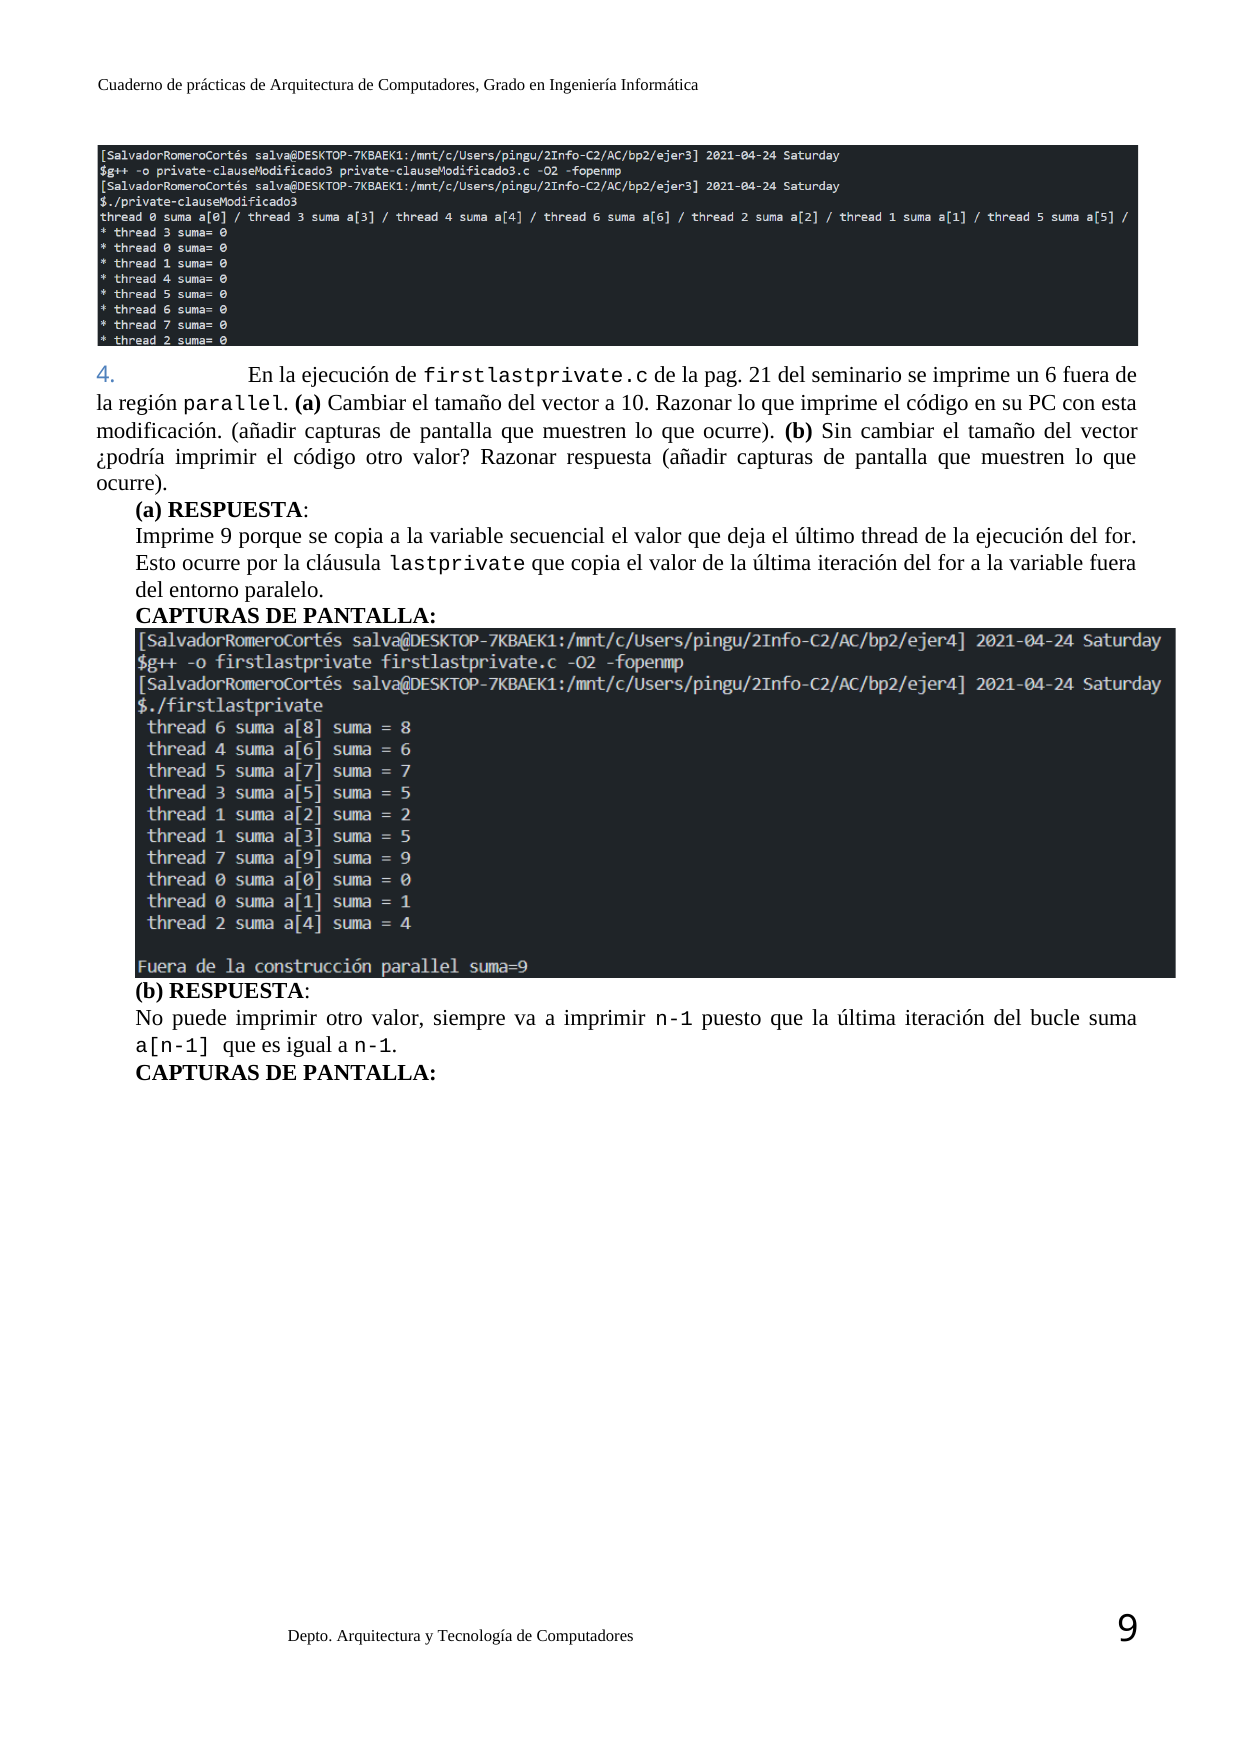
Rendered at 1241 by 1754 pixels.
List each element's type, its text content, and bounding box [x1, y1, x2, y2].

picture [97, 145, 1139, 346]
picture [135, 628, 1176, 978]
text Imprime 9 porque se copia a la variable secuencial el valor que deja el último thread de la ejecución del for. Esto ocurre por la cláusula lastprivate que copia el valor de la última iteración del for a la variable fuera del entorno paralelo. [135, 522, 1138, 602]
list En la ejecución de firstlastprivate.c de la pag. 21 del seminario se imprime un 6 fuera de la región parallel. (a) Cambiar el tamaño del vector a 10. Razonar lo que imprime el código en su PC con esta modificación. (añadir capturas de pantalla que muestren lo que ocurre). (b) Sin cambiar el tamaño del vector ¿podría imprimir el código otro valor? Razonar respuesta (añadir capturas de pantalla que muestren lo que ocurre). [96, 358, 1138, 496]
text CAPTURAS DE PANTALLA: [135, 602, 1138, 628]
text CAPTURAS DE PANTALLA: [135, 1059, 1138, 1085]
text No puede imprimir otro valor, siempre va a imprimir n-1 puesto que la última iteración del bucle suma a[n-1] que es igual a n-1. [135, 1004, 1138, 1059]
text (a) RESPUESTA: [135, 496, 1138, 522]
text (b) RESPUESTA: [135, 978, 1138, 1004]
